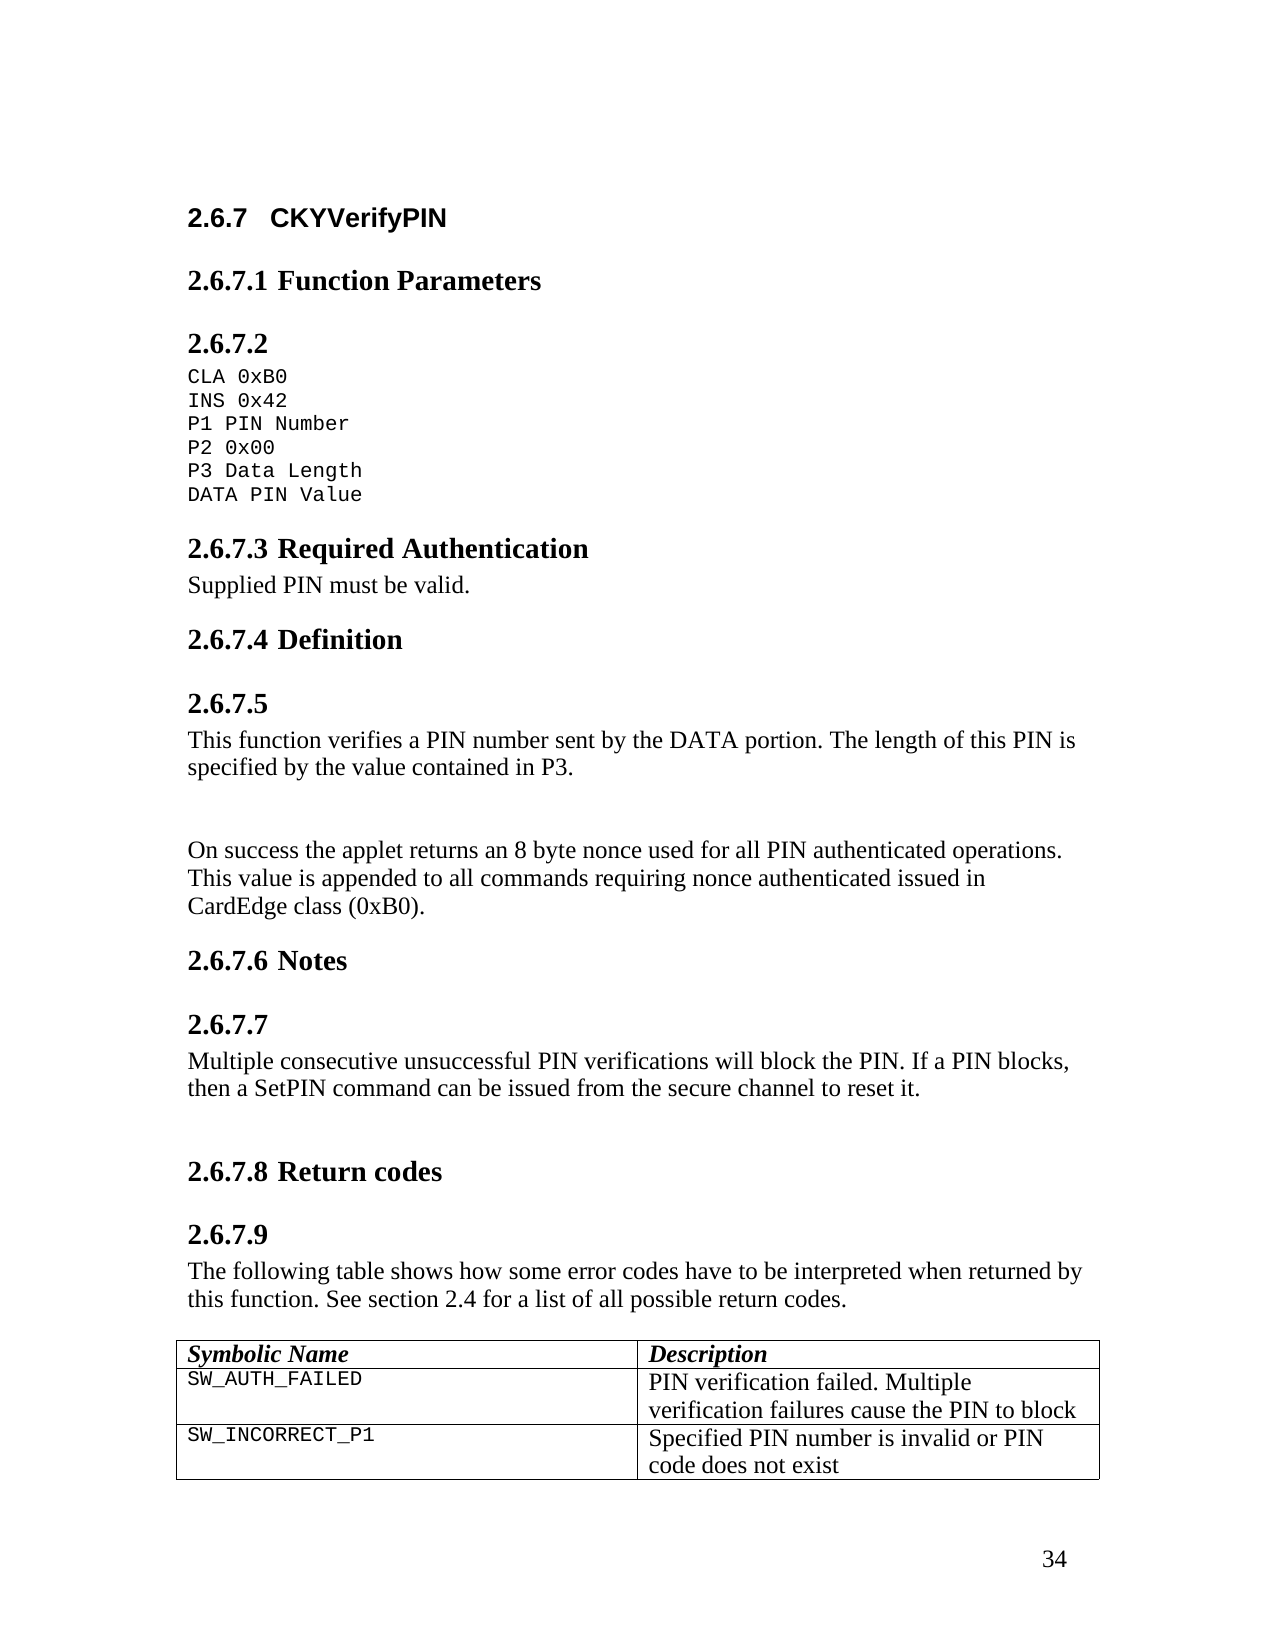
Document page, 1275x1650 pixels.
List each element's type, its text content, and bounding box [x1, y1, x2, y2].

text P3 Data Length [187, 460, 1087, 484]
table_cell SW_INCORRECT_P1 [177, 1425, 637, 1479]
text INS 0x42 [187, 390, 1087, 413]
subtitle Definition [187, 624, 1087, 656]
table_cell Specified PIN number is invalid or PIN code does not exist [638, 1425, 1099, 1479]
subtitle Return codes [187, 1155, 1087, 1187]
table_header Description [638, 1341, 1099, 1368]
text Multiple consecutive unsuccessful PIN verifications will block the PIN. If a PIN blocks, then a SetPIN command can be issued from the secure channel to reset it. [187, 1047, 1087, 1102]
text On success the applet returns an 8 byte nonce used for all PIN authenticated operations. This value is appended to all commands requiring nonce authenticated issued in CardEdge class (0xB0). [187, 837, 1087, 920]
table_header Symbolic Name [177, 1341, 637, 1368]
subtitle Required Authentication [187, 532, 1087, 565]
text The following table shows how some error codes have to be interpreted when returned by this function. See section 2.4 for a list of all possible return codes. [187, 1257, 1087, 1312]
text DATA PIN Value [187, 484, 1087, 507]
subtitle Function Parameters [187, 264, 1087, 296]
subtitle Notes [187, 945, 1087, 977]
text CLA 0xB0 [187, 366, 1087, 390]
table_cell SW_AUTH_FAILED [177, 1369, 637, 1424]
text P1 PIN Number [187, 413, 1087, 437]
subtitle CKYVerifyPIN [187, 203, 1087, 233]
text Supplied PIN must be valid. [187, 571, 1087, 599]
text This function verifies a PIN number sent by the DATA portion. The length of this PIN is specified by the value contained in P3. [187, 726, 1087, 781]
text P2 0x00 [187, 437, 1087, 460]
table_cell PIN verification failed. Multiple verification failures cause the PIN to block [638, 1369, 1099, 1424]
